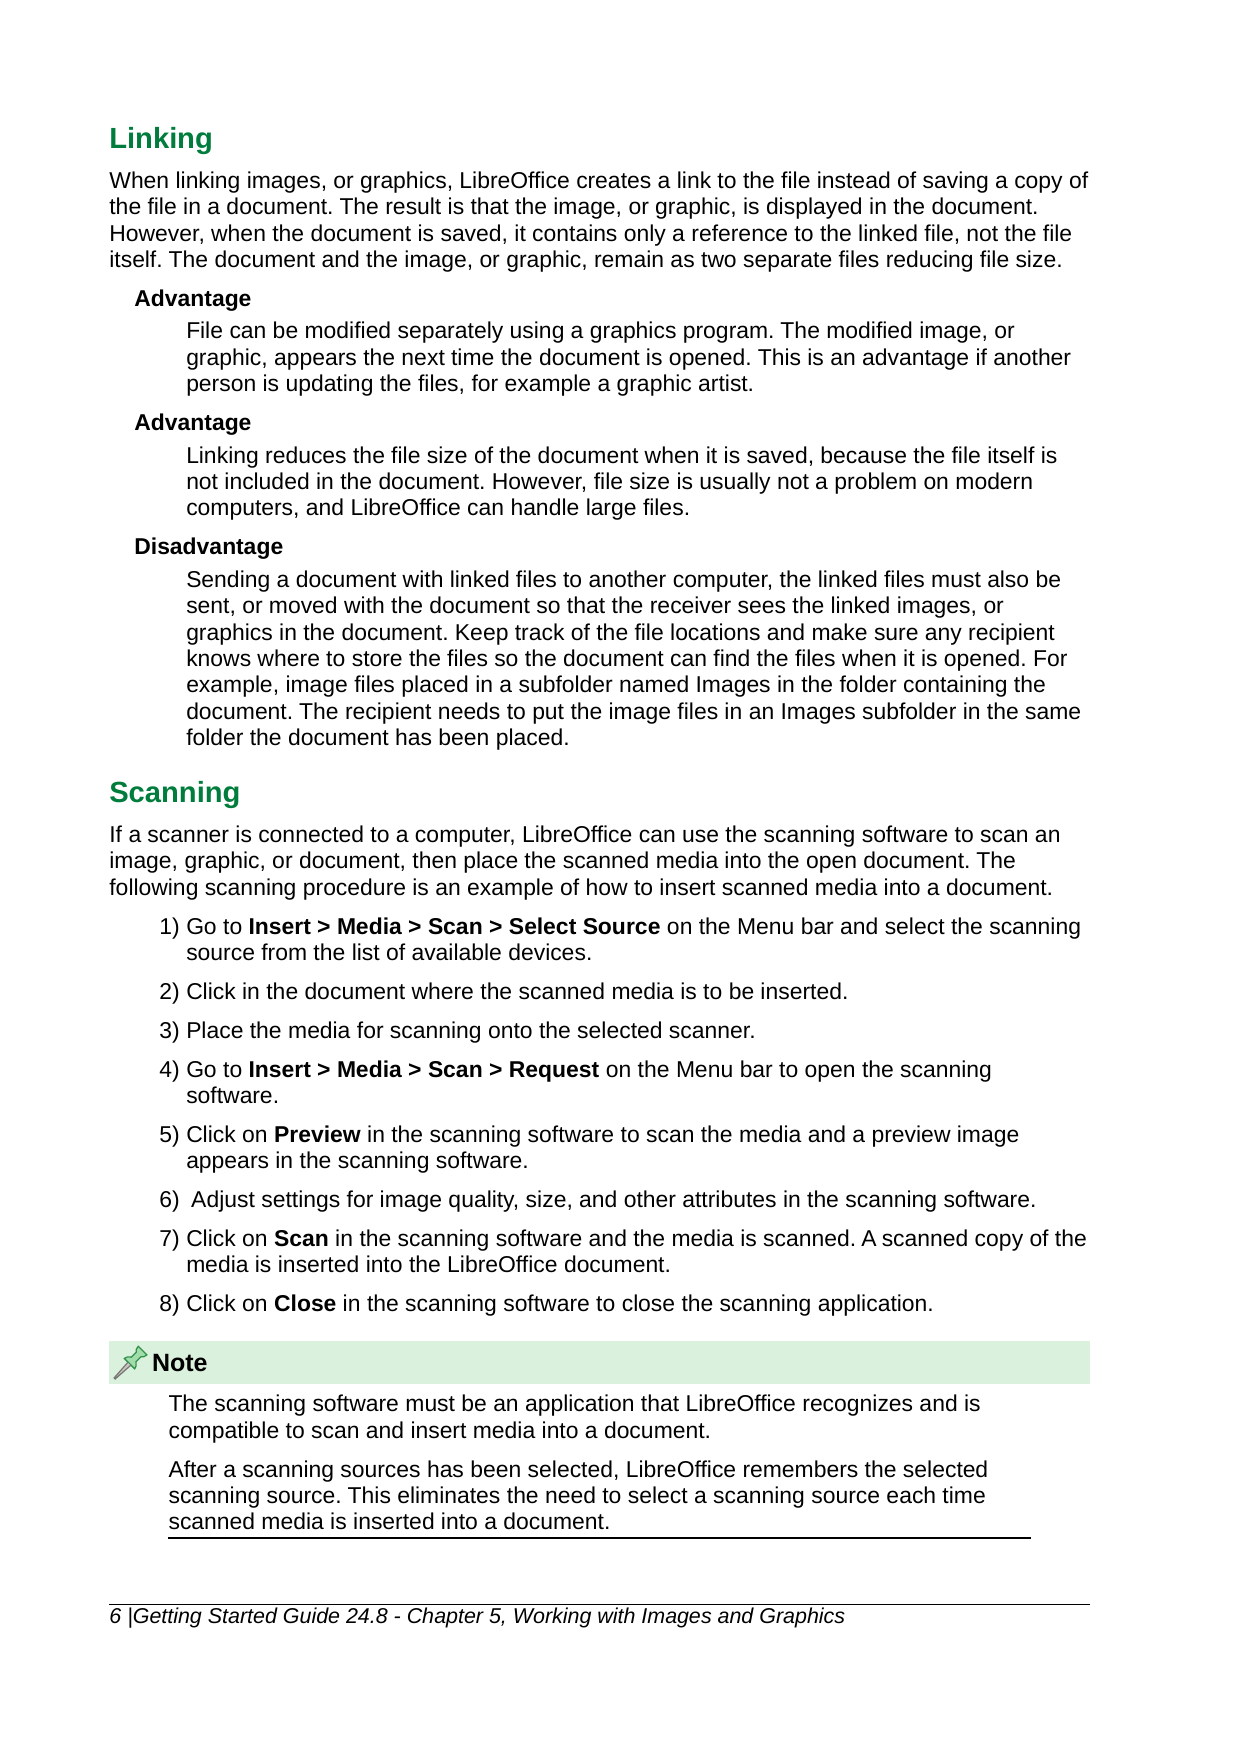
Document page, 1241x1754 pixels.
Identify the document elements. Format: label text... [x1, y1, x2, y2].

text File can be modified separately using a graphics program. The modified image, or graphic, appears the next time the document is opened. This is an advantage if another person is updating the files, for example a graphic artist. [186, 317, 1090, 397]
list Click in the document where the scanned media is to be inserted. [186, 978, 1090, 1004]
text Linking reduces the file size of the document when it is saved, because the file itself is not included in the document. However, file size is usually not a problem on modern computers, and LibreOffice can handle large files. [186, 442, 1090, 521]
subtitle Linking [109, 121, 1090, 154]
text Disadvantage [134, 533, 1090, 559]
list If a scanner is connected to a computer, LibreOffice can use the scanning software to scan an image, graphic, or document, then place the scanned media into the open document. The following scanning procedure is an example of how to insert scanned media into a document. [109, 821, 1090, 900]
list Click on Preview in the scanning software to scan the media and a preview image appears in the scanning software. [186, 1121, 1090, 1173]
list Place the media for scanning onto the selected scanner. [186, 1017, 1090, 1043]
list Go to Insert > Media > Scan > Select Source on the Menu bar and select the scanning source from the list of available devices. [186, 913, 1090, 965]
text The scanning software must be an application that LibreOffice recognizes and is compatible to scan and insert media into a document. [168, 1390, 1031, 1443]
text Advantage [134, 285, 1090, 311]
list Click on Scan in the scanning software and the media is scanned. A scanned copy of the media is inserted into the LibreOffice document. [186, 1225, 1090, 1277]
text After a scanning sources has been selected, LibreOffice remembers the selected scanning source. This eliminates the need to select a scanning source each time scanned media is inserted into a document. [168, 1456, 1031, 1537]
list Adjust settings for image quality, size, and other attributes in the scanning software. [186, 1186, 1090, 1212]
list When linking images, or graphics, LibreOffice creates a link to the file instead of saving a copy of the file in a document. The result is that the image, or graphic, is displayed in the document. However, when the document is saved, it contains only a reference to the linked file, not the file itself. The document and the image, or graphic, remain as two separate files reducing file size. [109, 167, 1090, 272]
text Advantage [134, 409, 1090, 435]
list Click on Close in the scanning software to close the scanning application. [186, 1290, 1090, 1316]
list Go to Insert > Media > Scan > Request on the Menu bar to open the scanning software. [186, 1056, 1090, 1108]
subtitle Note [109, 1341, 1090, 1384]
subtitle Scanning [109, 775, 1090, 809]
text Sending a document with linked files to another computer, the linked files must also be sent, or moved with the document so that the receiver sees the linked images, or graphics in the document. Keep track of the file locations and make sure any recipient knows where to store the files so the document can find the files when it is opened. For example, image files placed in a subfolder named Images in the folder containing the document. The recipient needs to put the image files in an Images subfolder in the same folder the document has been placed. [186, 566, 1090, 750]
